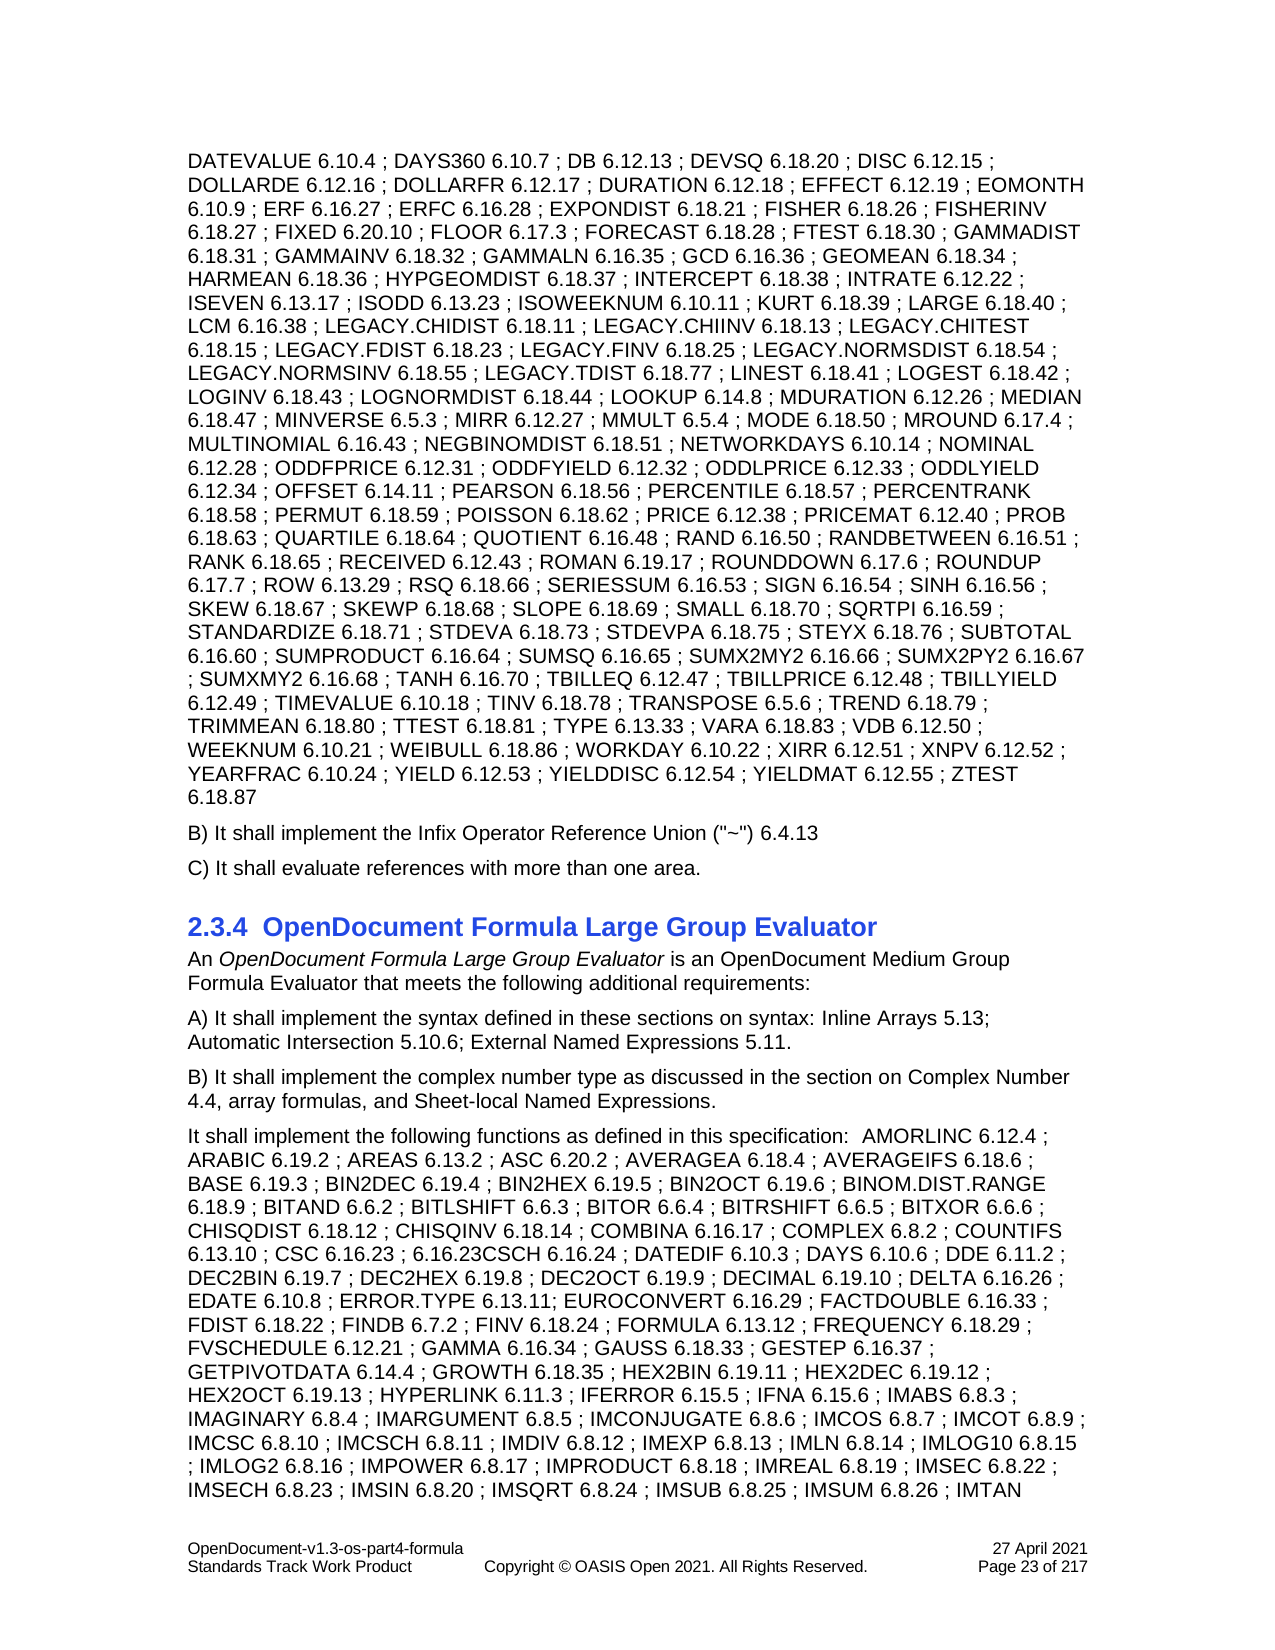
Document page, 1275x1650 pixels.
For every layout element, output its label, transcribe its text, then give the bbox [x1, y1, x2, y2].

list It shall evaluate references with more than one area. [187, 857, 1088, 880]
list DATEVALUE 6.10.4 ; DAYS360 6.10.7 ; DB 6.12.13 ; DEVSQ 6.18.20 ; DISC 6.12.15 ; DOLLARDE 6.12.16 ; DOLLARFR 6.12.17 ; DURATION 6.12.18 ; EFFECT 6.12.19 ; EOMONTH 6.10.9 ; ERF 6.16.27 ; ERFC 6.16.28 ; EXPONDIST 6.18.21 ; FISHER 6.18.26 ; FISHERINV 6.18.27 ; FIXED 6.20.10 ; FLOOR 6.17.3 ; FORECAST 6.18.28 ; FTEST 6.18.30 ; GAMMADIST 6.18.31 ; GAMMAINV 6.18.32 ; GAMMALN 6.16.35 ; GCD 6.16.36 ; GEOMEAN 6.18.34 ; HARMEAN 6.18.36 ; HYPGEOMDIST 6.18.37 ; INTERCEPT 6.18.38 ; INTRATE 6.12.22 ; ISEVEN 6.13.17 ; ISODD 6.13.23 ; ISOWEEKNUM 6.10.11 ; KURT 6.18.39 ; LARGE 6.18.40 ; LCM 6.16.38 ; LEGACY.CHIDIST 6.18.11 ; LEGACY.CHIINV 6.18.13 ; LEGACY.CHITEST 6.18.15 ; LEGACY.FDIST 6.18.23 ; LEGACY.FINV 6.18.25 ; LEGACY.NORMSDIST 6.18.54 ; LEGACY.NORMSINV 6.18.55 ; LEGACY.TDIST 6.18.77 ; LINEST 6.18.41 ; LOGEST 6.18.42 ; LOGINV 6.18.43 ; LOGNORMDIST 6.18.44 ; LOOKUP 6.14.8 ; MDURATION 6.12.26 ; MEDIAN 6.18.47 ; MINVERSE 6.5.3 ; MIRR 6.12.27 ; MMULT 6.5.4 ; MODE 6.18.50 ; MROUND 6.17.4 ; MULTINOMIAL 6.16.43 ; NEGBINOMDIST 6.18.51 ; NETWORKDAYS 6.10.14 ; NOMINAL 6.12.28 ; ODDFPRICE 6.12.31 ; ODDFYIELD 6.12.32 ; ODDLPRICE 6.12.33 ; ODDLYIELD 6.12.34 ; OFFSET 6.14.11 ; PEARSON 6.18.56 ; PERCENTILE 6.18.57 ; PERCENTRANK 6.18.58 ; PERMUT 6.18.59 ; POISSON 6.18.62 ; PRICE 6.12.38 ; PRICEMAT 6.12.40 ; PROB 6.18.63 ; QUARTILE 6.18.64 ; QUOTIENT 6.16.48 ; RAND 6.16.50 ; RANDBETWEEN 6.16.51 ; RANK 6.18.65 ; RECEIVED 6.12.43 ; ROMAN 6.19.17 ; ROUNDDOWN 6.17.6 ; ROUNDUP 6.17.7 ; ROW 6.13.29 ; RSQ 6.18.66 ; SERIESSUM 6.16.53 ; SIGN 6.16.54 ; SINH 6.16.56 ; SKEW 6.18.67 ; SKEWP 6.18.68 ; SLOPE 6.18.69 ; SMALL 6.18.70 ; SQRTPI 6.16.59 ; STANDARDIZE 6.18.71 ; STDEVA 6.18.73 ; STDEVPA 6.18.75 ; STEYX 6.18.76 ; SUBTOTAL 6.16.60 ; SUMPRODUCT 6.16.64 ; SUMSQ 6.16.65 ; SUMX2MY2 6.16.66 ; SUMX2PY2 6.16.67 ; SUMXMY2 6.16.68 ; TANH 6.16.70 ; TBILLEQ 6.12.47 ; TBILLPRICE 6.12.48 ; TBILLYIELD 6.12.49 ; TIMEVALUE 6.10.18 ; TINV 6.18.78 ; TRANSPOSE 6.5.6 ; TREND 6.18.79 ; TRIMMEAN 6.18.80 ; TTEST 6.18.81 ; TYPE 6.13.33 ; VARA 6.18.83 ; VDB 6.12.50 ; WEEKNUM 6.10.21 ; WEIBULL 6.18.86 ; WORKDAY 6.10.22 ; XIRR 6.12.51 ; XNPV 6.12.52 ; YEARFRAC 6.10.24 ; YIELD 6.12.53 ; YIELDDISC 6.12.54 ; YIELDMAT 6.12.55 ; ZTEST 6.18.87 [187, 150, 1088, 809]
list It shall implement the Infix Operator Reference Union ("~") 6.4.13 [187, 821, 1088, 845]
text An OpenDocument Formula Large Group Evaluator is an OpenDocument Medium Group Formula Evaluator that meets the following additional requirements: [187, 947, 1088, 994]
list It shall implement the complex number type as discussed in the section on Complex Number 4.4, array formulas, and Sheet-local Named Expressions. [187, 1066, 1088, 1113]
subtitle OpenDocument Formula Large Group Evaluator [187, 911, 1088, 941]
text It shall implement the following functions as defined in this specification: AMORLINC 6.12.4 ; ARABIC 6.19.2 ; AREAS 6.13.2 ; ASC 6.20.2 ; AVERAGEA 6.18.4 ; AVERAGEIFS 6.18.6 ; BASE 6.19.3 ; BIN2DEC 6.19.4 ; BIN2HEX 6.19.5 ; BIN2OCT 6.19.6 ; BINOM.DIST.RANGE 6.18.9 ; BITAND 6.6.2 ; BITLSHIFT 6.6.3 ; BITOR 6.6.4 ; BITRSHIFT 6.6.5 ; BITXOR 6.6.6 ; CHISQDIST 6.18.12 ; CHISQINV 6.18.14 ; COMBINA 6.16.17 ; COMPLEX 6.8.2 ; COUNTIFS 6.13.10 ; CSC 6.16.23 ; 6.16.23CSCH 6.16.24 ; DATEDIF 6.10.3 ; DAYS 6.10.6 ; DDE 6.11.2 ; DEC2BIN 6.19.7 ; DEC2HEX 6.19.8 ; DEC2OCT 6.19.9 ; DECIMAL 6.19.10 ; DELTA 6.16.26 ; EDATE 6.10.8 ; ERROR.TYPE 6.13.11; EUROCONVERT 6.16.29 ; FACTDOUBLE 6.16.33 ; FDIST 6.18.22 ; FINDB 6.7.2 ; FINV 6.18.24 ; FORMULA 6.13.12 ; FREQUENCY 6.18.29 ; FVSCHEDULE 6.12.21 ; GAMMA 6.16.34 ; GAUSS 6.18.33 ; GESTEP 6.16.37 ; GETPIVOTDATA 6.14.4 ; GROWTH 6.18.35 ; HEX2BIN 6.19.11 ; HEX2DEC 6.19.12 ; HEX2OCT 6.19.13 ; HYPERLINK 6.11.3 ; IFERROR 6.15.5 ; IFNA 6.15.6 ; IMABS 6.8.3 ; IMAGINARY 6.8.4 ; IMARGUMENT 6.8.5 ; IMCONJUGATE 6.8.6 ; IMCOS 6.8.7 ; IMCOT 6.8.9 ; IMCSC 6.8.10 ; IMCSCH 6.8.11 ; IMDIV 6.8.12 ; IMEXP 6.8.13 ; IMLN 6.8.14 ; IMLOG10 6.8.15 ; IMLOG2 6.8.16 ; IMPOWER 6.8.17 ; IMPRODUCT 6.8.18 ; IMREAL 6.8.19 ; IMSEC 6.8.22 ; IMSECH 6.8.23 ; IMSIN 6.8.20 ; IMSQRT 6.8.24 ; IMSUB 6.8.25 ; IMSUM 6.8.26 ; IMTAN [187, 1125, 1088, 1502]
list It shall implement the syntax defined in these sections on syntax: Inline Arrays 5.13; Automatic Intersection 5.10.6; External Named Expressions 5.11. [187, 1007, 1088, 1054]
